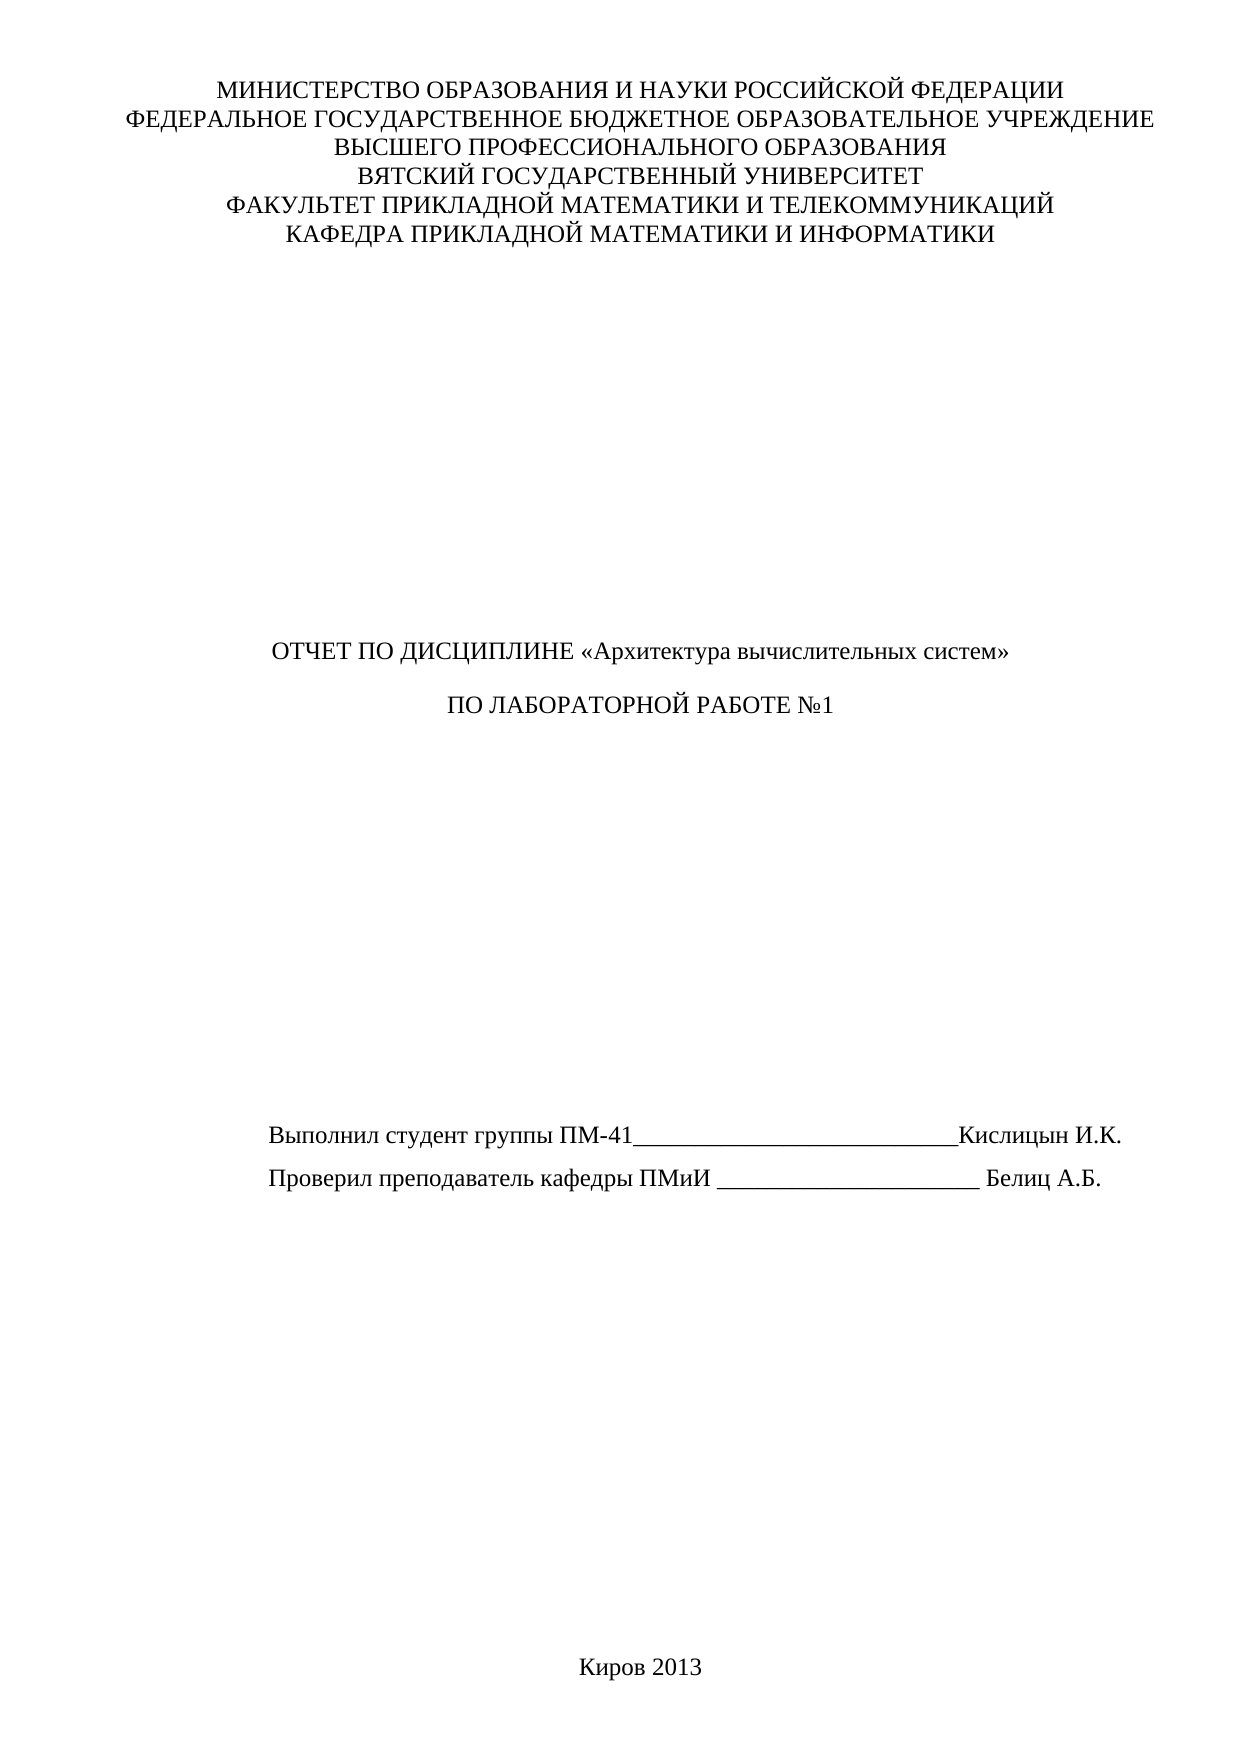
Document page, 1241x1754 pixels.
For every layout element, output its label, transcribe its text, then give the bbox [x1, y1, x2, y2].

text Киров 2013 [118, 1652, 1162, 1681]
text ФАКУЛЬТЕТ ПРИКЛАДНОЙ МАТЕМАТИКИ И ТЕЛЕКОММУНИКАЦИЙ [118, 190, 1162, 219]
text ВЯТСКИЙ ГОСУДАРСТВЕННЫЙ УНИВЕРСИТЕТ [118, 161, 1162, 190]
text ПО ЛАБОРАТОРНОЙ РАБОТЕ №1 [118, 690, 1162, 719]
text Выполнил студент группы ПМ-41__________________________Кислицын И.К. [268, 1120, 1162, 1149]
text ВЫСШЕГО ПРОФЕССИОНАЛЬНОГО ОБРАЗОВАНИЯ [118, 132, 1162, 161]
text ОТЧЕТ ПО ДИСЦИПЛИНЕ «Архитектура вычислительных систем» [118, 636, 1162, 665]
text КАФЕДРА ПРИКЛАДНОЙ МАТЕМАТИКИ И ИНФОРМАТИКИ [118, 219, 1162, 247]
text Проверил преподаватель кафедры ПМиИ _____________________ Белиц А.Б. [268, 1163, 1162, 1192]
text ФЕДЕРАЛЬНОЕ ГОСУДАРСТВЕННОЕ БЮДЖЕТНОЕ ОБРАЗОВАТЕЛЬНОЕ УЧРЕЖДЕНИЕ [118, 104, 1162, 132]
text Министерство образования и науки РОССИЙСКОЙ ФЕДЕРАЦИИ [118, 75, 1162, 104]
